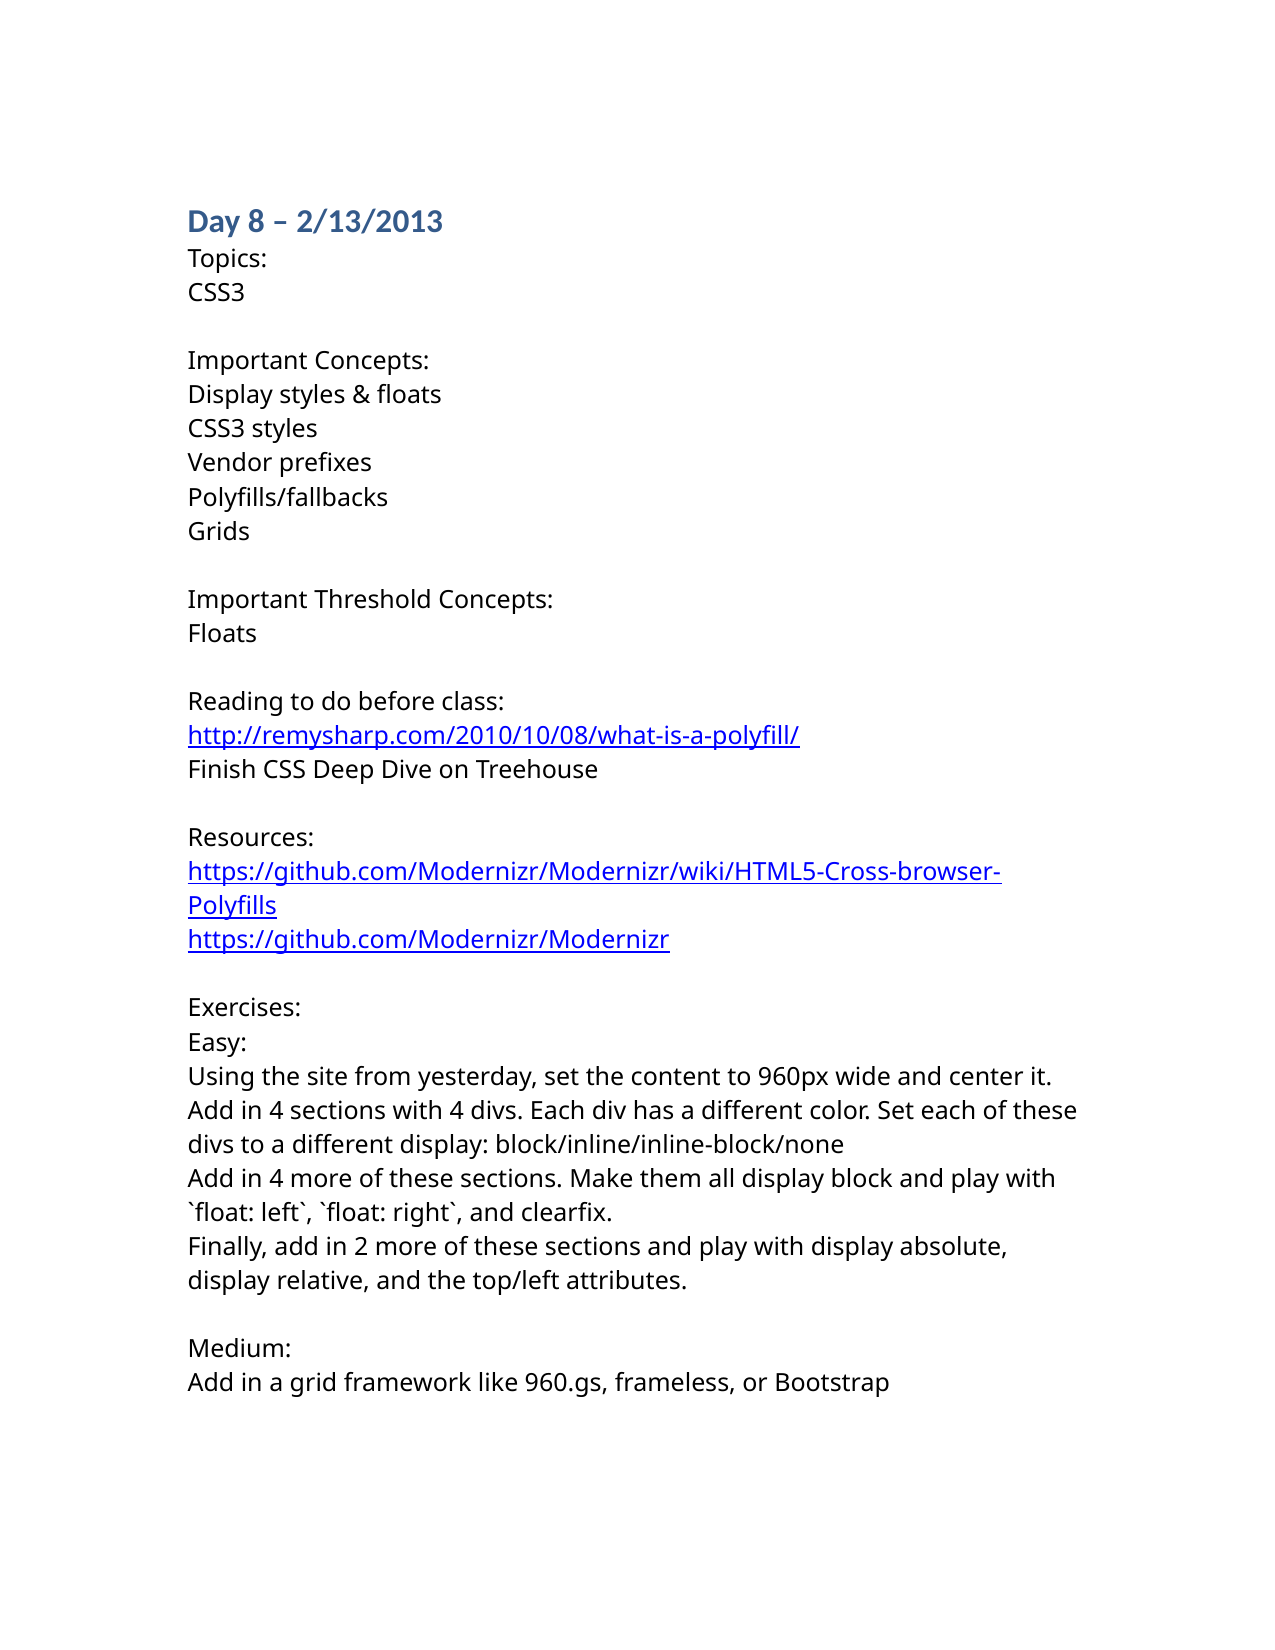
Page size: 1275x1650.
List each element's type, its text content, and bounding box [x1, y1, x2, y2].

list Add in 4 sections with 4 divs. Each div has a different color. Set each of these divs to a different display: block/inline/inline-block/none [187, 1092, 1087, 1160]
text Easy: [187, 1024, 1087, 1058]
text Exercises: [187, 990, 1087, 1024]
list Add in a grid framework like 960.gs, frameless, or Bootstrap [187, 1365, 1087, 1399]
text Important Threshold Concepts: [187, 581, 1087, 615]
text Important Concepts: [187, 343, 1087, 377]
list CSS3 [187, 275, 1087, 309]
list Add in 4 more of these sections. Make them all display block and play with `float: left`, `float: right`, and clearfix. [187, 1160, 1087, 1228]
list https://github.com/Modernizr/Modernizr/wiki/HTML5-Cross-browser-Polyfills [187, 854, 1087, 922]
list Finish CSS Deep Dive on Treehouse [187, 752, 1087, 786]
list Floats [187, 615, 1087, 649]
list CSS3 styles [187, 411, 1087, 445]
text Reading to do before class: [187, 683, 1087, 718]
list Finally, add in 2 more of these sections and play with display absolute, display relative, and the top/left attributes. [187, 1228, 1087, 1297]
list Using the site from yesterday, set the content to 960px wide and center it. [187, 1058, 1087, 1092]
text Topics: [187, 241, 1087, 275]
text Resources: [187, 820, 1087, 854]
list Display styles & floats [187, 377, 1087, 411]
list Polyfills/fallbacks [187, 479, 1087, 513]
text Medium: [187, 1331, 1087, 1365]
list http://remysharp.com/2010/10/08/what-is-a-polyfill/ [187, 718, 1087, 752]
list Grids [187, 513, 1087, 547]
list Vendor prefixes [187, 445, 1087, 479]
list https://github.com/Modernizr/Modernizr [187, 922, 1087, 956]
subtitle Day 8 – 2/13/2013 [187, 200, 1087, 241]
